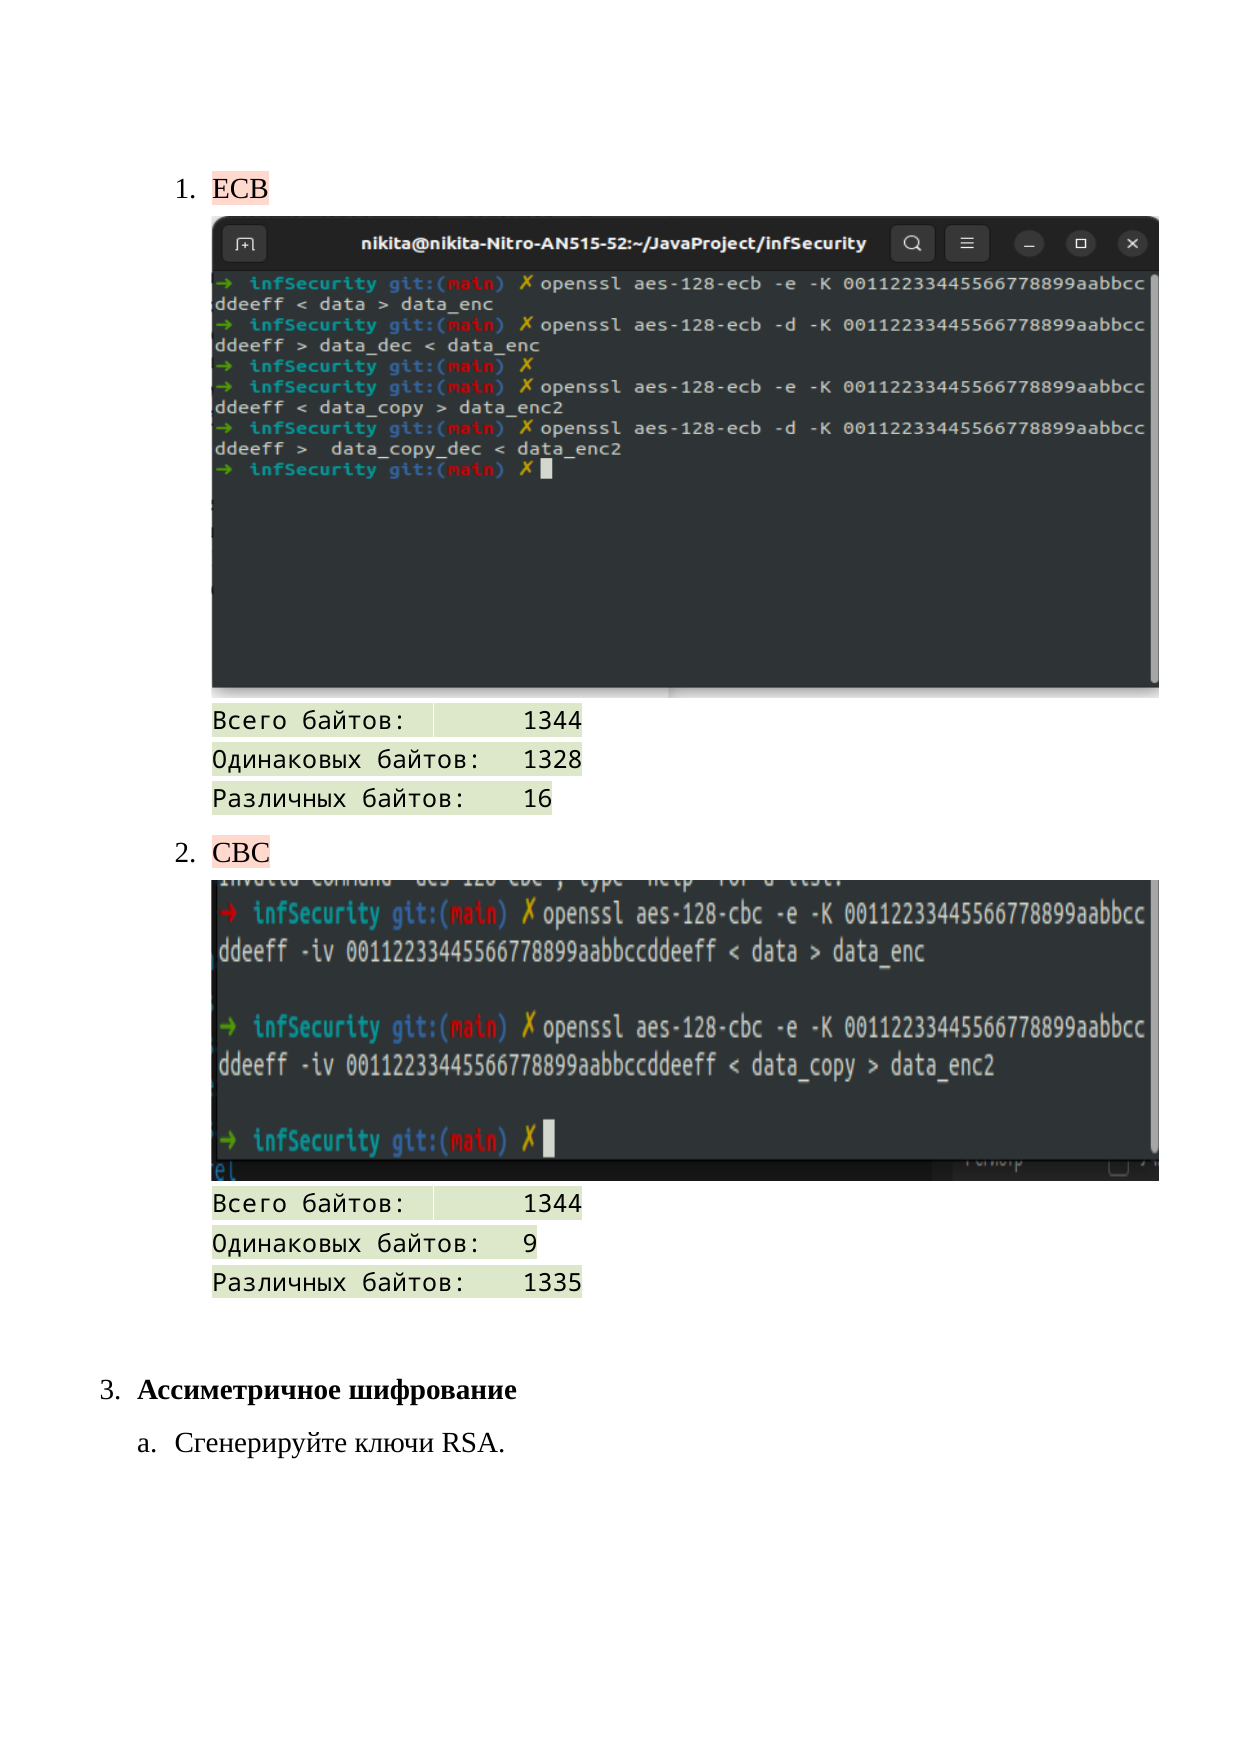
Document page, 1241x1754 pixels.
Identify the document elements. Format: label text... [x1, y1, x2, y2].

picture [211, 216, 1159, 698]
list CBC [174, 835, 1122, 868]
picture [211, 880, 1159, 1181]
list Ассиметричное шифрование [99, 1372, 1122, 1406]
list Всего байтов: 1344 Одинаковых байтов: 1328 Различных байтов: 16 [174, 224, 1122, 815]
list Сгенерируйте ключи RSA. [137, 1425, 1122, 1459]
list ECB [174, 171, 1122, 205]
list Всего байтов: 1344 Одинаковых байтов: 9 Различных байтов: 1335 [174, 888, 1122, 1298]
